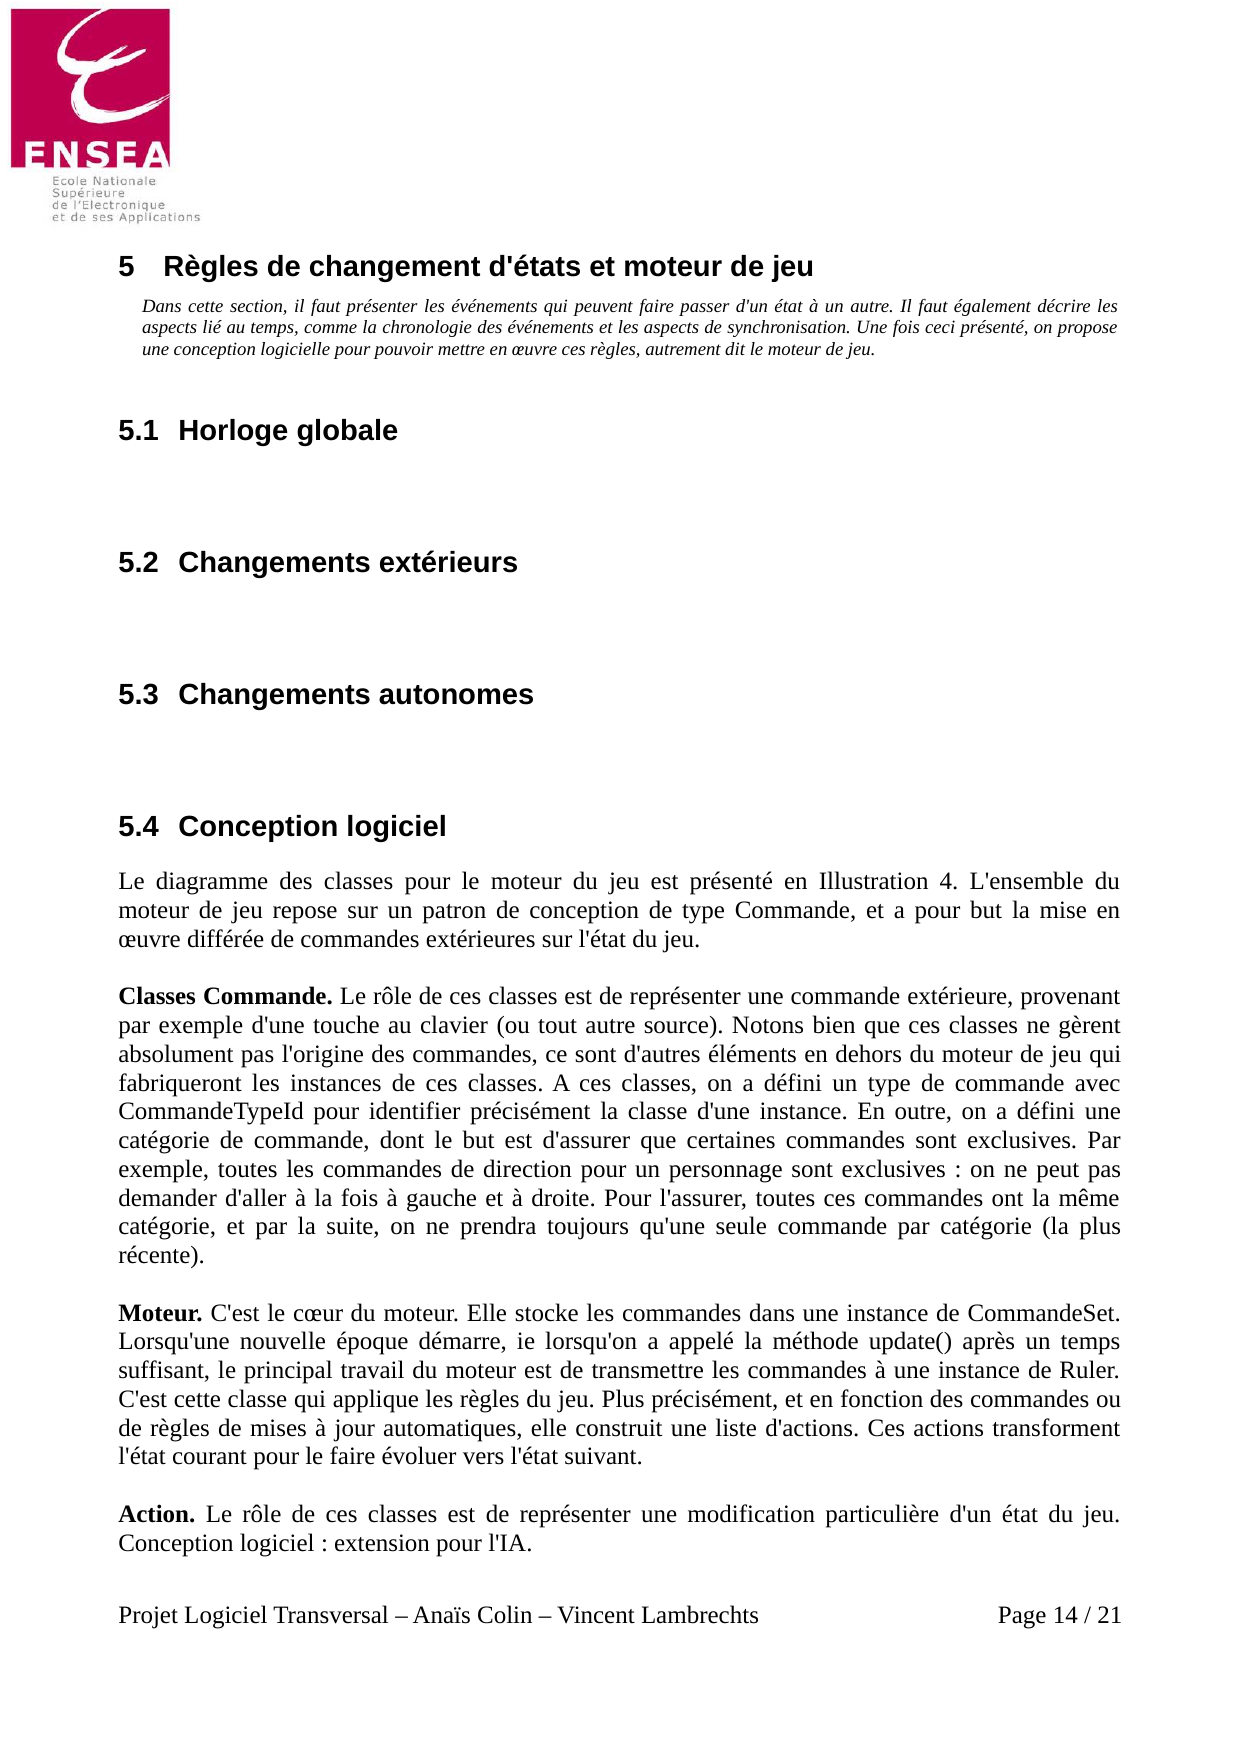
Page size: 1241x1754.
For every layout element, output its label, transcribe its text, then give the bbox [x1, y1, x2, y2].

subtitle Règles de changement d'états et moteur de jeu [118, 248, 1122, 282]
text Moteur. C'est le cœur du moteur. Elle stocke les commandes dans une instance de CommandeSet. Lorsqu'une nouvelle époque démarre, ie lorsqu'on a appelé la méthode update() après un temps suffisant, le principal travail du moteur est de transmettre les commandes à une instance de Ruler. C'est cette classe qui applique les règles du jeu. Plus précisément, et en fonction des commandes ou de règles de mises à jour automatiques, elle construit une liste d'actions. Ces actions transforment l'état courant pour le faire évoluer vers l'état suivant. [118, 1298, 1122, 1470]
subtitle Changements extérieurs [118, 545, 1122, 579]
subtitle Conception logiciel [118, 809, 1122, 843]
text Le diagramme des classes pour le moteur du jeu est présenté en Illustration 4. L'ensemble du moteur de jeu repose sur un patron de conception de type Commande, et a pour but la mise en œuvre différée de commandes extérieures sur l'état du jeu. [118, 866, 1122, 953]
text Dans cette section, il faut présenter les événements qui peuvent faire passer d'un état à un autre. Il faut également décrire les aspects lié au temps, comme la chronologie des événements et les aspects de synchronisation. Une fois ceci présenté, on propose une conception logicielle pour pouvoir mettre en œuvre ces règles, autrement dit le moteur de jeu. [142, 294, 1122, 359]
text Action. Le rôle de ces classes est de représenter une modification particulière d'un état du jeu. Conception logiciel : extension pour l'IA. [118, 1499, 1122, 1556]
text Classes Commande. Le rôle de ces classes est de représenter une commande extérieure, provenant par exemple d'une touche au clavier (ou tout autre source). Notons bien que ces classes ne gèrent absolument pas l'origine des commandes, ce sont d'autres éléments en dehors du moteur de jeu qui fabriqueront les instances de ces classes. A ces classes, on a défini un type de commande avec CommandeTypeId pour identifier précisément la classe d'une instance. En outre, on a défini une catégorie de commande, dont le but est d'assurer que certaines commandes sont exclusives. Par exemple, toutes les commandes de direction pour un personnage sont exclusives : on ne peut pas demander d'aller à la fois à gauche et à droite. Pour l'assurer, toutes ces commandes ont la même catégorie, et par la suite, on ne prendra toujours qu'une seule commande par catégorie (la plus récente). [118, 981, 1122, 1269]
subtitle Changements autonomes [118, 677, 1122, 711]
subtitle Horloge globale [118, 413, 1122, 447]
